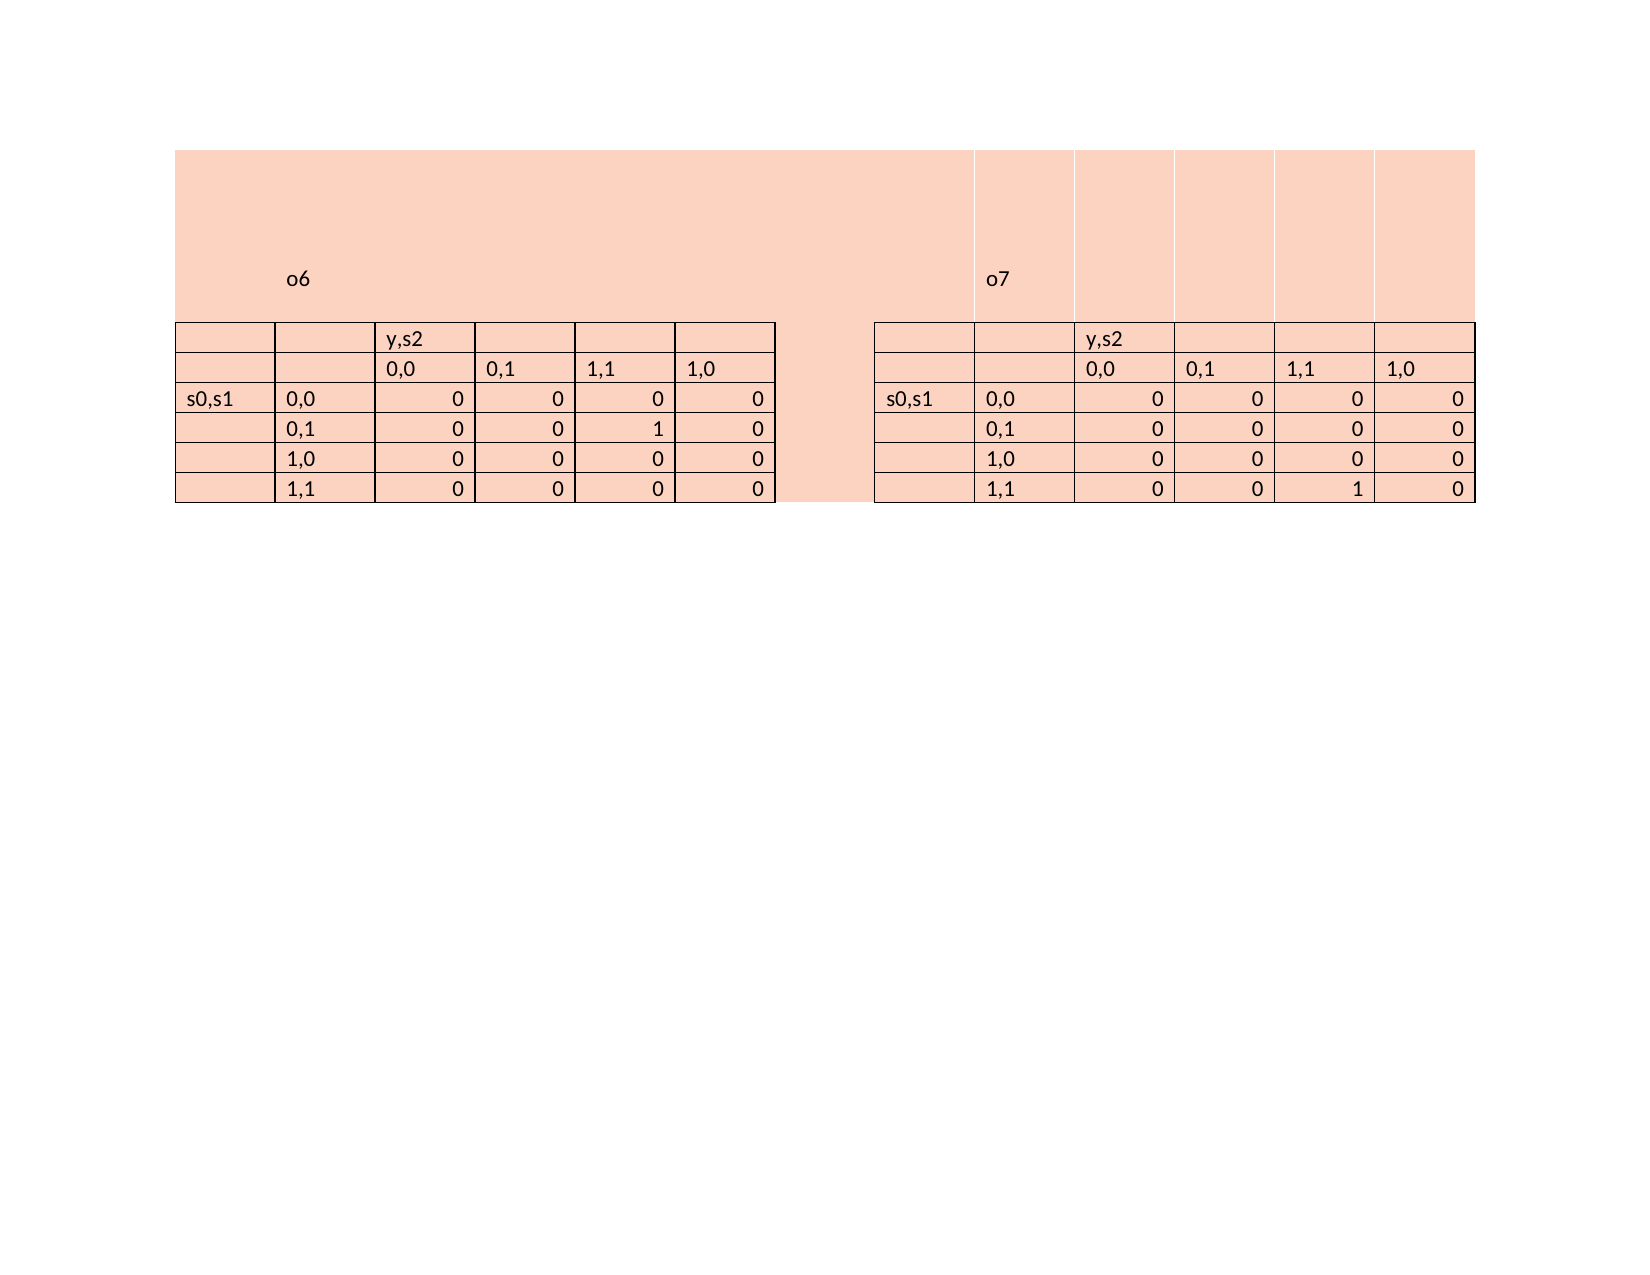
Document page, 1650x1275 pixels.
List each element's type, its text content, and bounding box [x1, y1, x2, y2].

table_cell [275, 150, 375, 180]
table_cell [975, 353, 1074, 382]
table_cell [675, 180, 775, 292]
table_cell 0 [576, 443, 674, 472]
table_cell [1175, 323, 1274, 352]
table_cell [575, 180, 675, 292]
table_cell y,s2 [1075, 323, 1174, 352]
table_cell s0,s1 [176, 383, 274, 412]
table_cell [1075, 150, 1174, 180]
table_cell [276, 323, 374, 352]
table_cell [1075, 292, 1174, 322]
table_cell [776, 382, 874, 412]
table_cell [475, 180, 575, 292]
table_cell [1175, 150, 1274, 180]
table_cell 0,0 [1075, 353, 1174, 382]
table_cell [975, 150, 1074, 180]
table_cell 1,0 [276, 443, 374, 472]
table_cell [776, 412, 874, 442]
table_cell [176, 413, 274, 442]
table_cell 0,0 [376, 353, 474, 382]
table_cell [175, 180, 275, 292]
table_cell 0 [1375, 383, 1474, 412]
table_cell 0 [676, 413, 774, 442]
table_cell [975, 323, 1074, 352]
table_cell 0 [1175, 383, 1274, 412]
table_cell 0,1 [1175, 353, 1274, 382]
table_cell [875, 413, 974, 442]
table_cell 0 [476, 383, 574, 412]
table_cell 0,0 [276, 383, 374, 412]
table_cell y,s2 [376, 323, 474, 352]
table_cell [875, 180, 974, 292]
table_cell [375, 150, 475, 180]
table_cell 0 [1375, 413, 1474, 442]
table_cell 0 [1375, 473, 1474, 502]
table_cell 0 [1075, 443, 1174, 472]
table_cell [375, 180, 475, 292]
table_cell [475, 150, 575, 180]
table_cell 0 [576, 383, 674, 412]
table_cell [875, 353, 974, 382]
table_cell 0 [476, 413, 574, 442]
table_cell 0 [1175, 443, 1274, 472]
table_cell [775, 150, 875, 180]
table_cell 1,1 [1275, 353, 1374, 382]
table_cell [176, 353, 274, 382]
table_cell [1375, 150, 1475, 180]
table_cell 1,0 [975, 443, 1074, 472]
table_cell [875, 473, 974, 502]
table_cell [875, 323, 974, 352]
table_cell [675, 292, 775, 322]
table_cell [576, 323, 674, 352]
table_cell 0 [1175, 473, 1274, 502]
table_cell [1275, 150, 1374, 180]
table_cell [776, 442, 874, 472]
table_cell [575, 150, 675, 180]
table_cell 0 [1075, 473, 1174, 502]
table_cell 1 [576, 413, 674, 442]
table_cell [175, 150, 275, 180]
table_cell 1,0 [676, 353, 774, 382]
table_cell [675, 150, 775, 180]
table_cell [175, 292, 275, 322]
table_cell 0 [376, 473, 474, 502]
table_cell [676, 323, 774, 352]
table_cell 0 [1375, 443, 1474, 472]
table_cell [776, 322, 874, 352]
table_cell 0 [476, 473, 574, 502]
table_cell [176, 443, 274, 472]
table_cell [1375, 292, 1475, 322]
table_cell 1,1 [276, 473, 374, 502]
table_cell [176, 323, 274, 352]
table_cell [1375, 180, 1475, 292]
table_cell [1075, 180, 1174, 292]
table_cell [1275, 323, 1374, 352]
table_cell [975, 292, 1074, 322]
table_cell 1 [1275, 473, 1374, 502]
table_cell [875, 443, 974, 472]
table_cell [875, 150, 974, 180]
table_cell [575, 292, 675, 322]
table_cell [776, 472, 874, 502]
table_cell [1275, 180, 1374, 292]
table_cell 0,1 [476, 353, 574, 382]
table_cell [176, 473, 274, 502]
table_cell 0 [676, 383, 774, 412]
table_cell [275, 292, 375, 322]
table_cell o6 [275, 180, 375, 292]
table_cell 0 [576, 473, 674, 502]
table_cell [375, 292, 475, 322]
table_cell 0 [376, 413, 474, 442]
table_cell [776, 352, 874, 382]
table_cell 1,1 [975, 473, 1074, 502]
table_cell [475, 292, 575, 322]
table_cell s0,s1 [875, 383, 974, 412]
table_cell [276, 353, 374, 382]
table_cell 0,1 [975, 413, 1074, 442]
table_cell 0 [376, 383, 474, 412]
table_cell [1375, 323, 1474, 352]
table_cell [1175, 292, 1274, 322]
table_cell 0 [1075, 383, 1174, 412]
table_cell 0 [376, 443, 474, 472]
table_cell 0 [676, 443, 774, 472]
table_cell 0 [1275, 383, 1374, 412]
table_cell 0,1 [276, 413, 374, 442]
table_cell 0 [1175, 413, 1274, 442]
table_cell [775, 292, 875, 322]
table_cell 0 [476, 443, 574, 472]
table_cell [1175, 180, 1274, 292]
table_cell 0,0 [975, 383, 1074, 412]
table_cell [476, 323, 574, 352]
table_cell 0 [1275, 413, 1374, 442]
table_cell 0 [1275, 443, 1374, 472]
table_cell 0 [1075, 413, 1174, 442]
table_cell 1,0 [1375, 353, 1474, 382]
table_cell o7 [975, 180, 1074, 292]
table_cell [775, 180, 875, 292]
table_cell [875, 292, 974, 322]
table_cell 0 [676, 473, 774, 502]
table_cell [1275, 292, 1374, 322]
table_cell 1,1 [576, 353, 674, 382]
